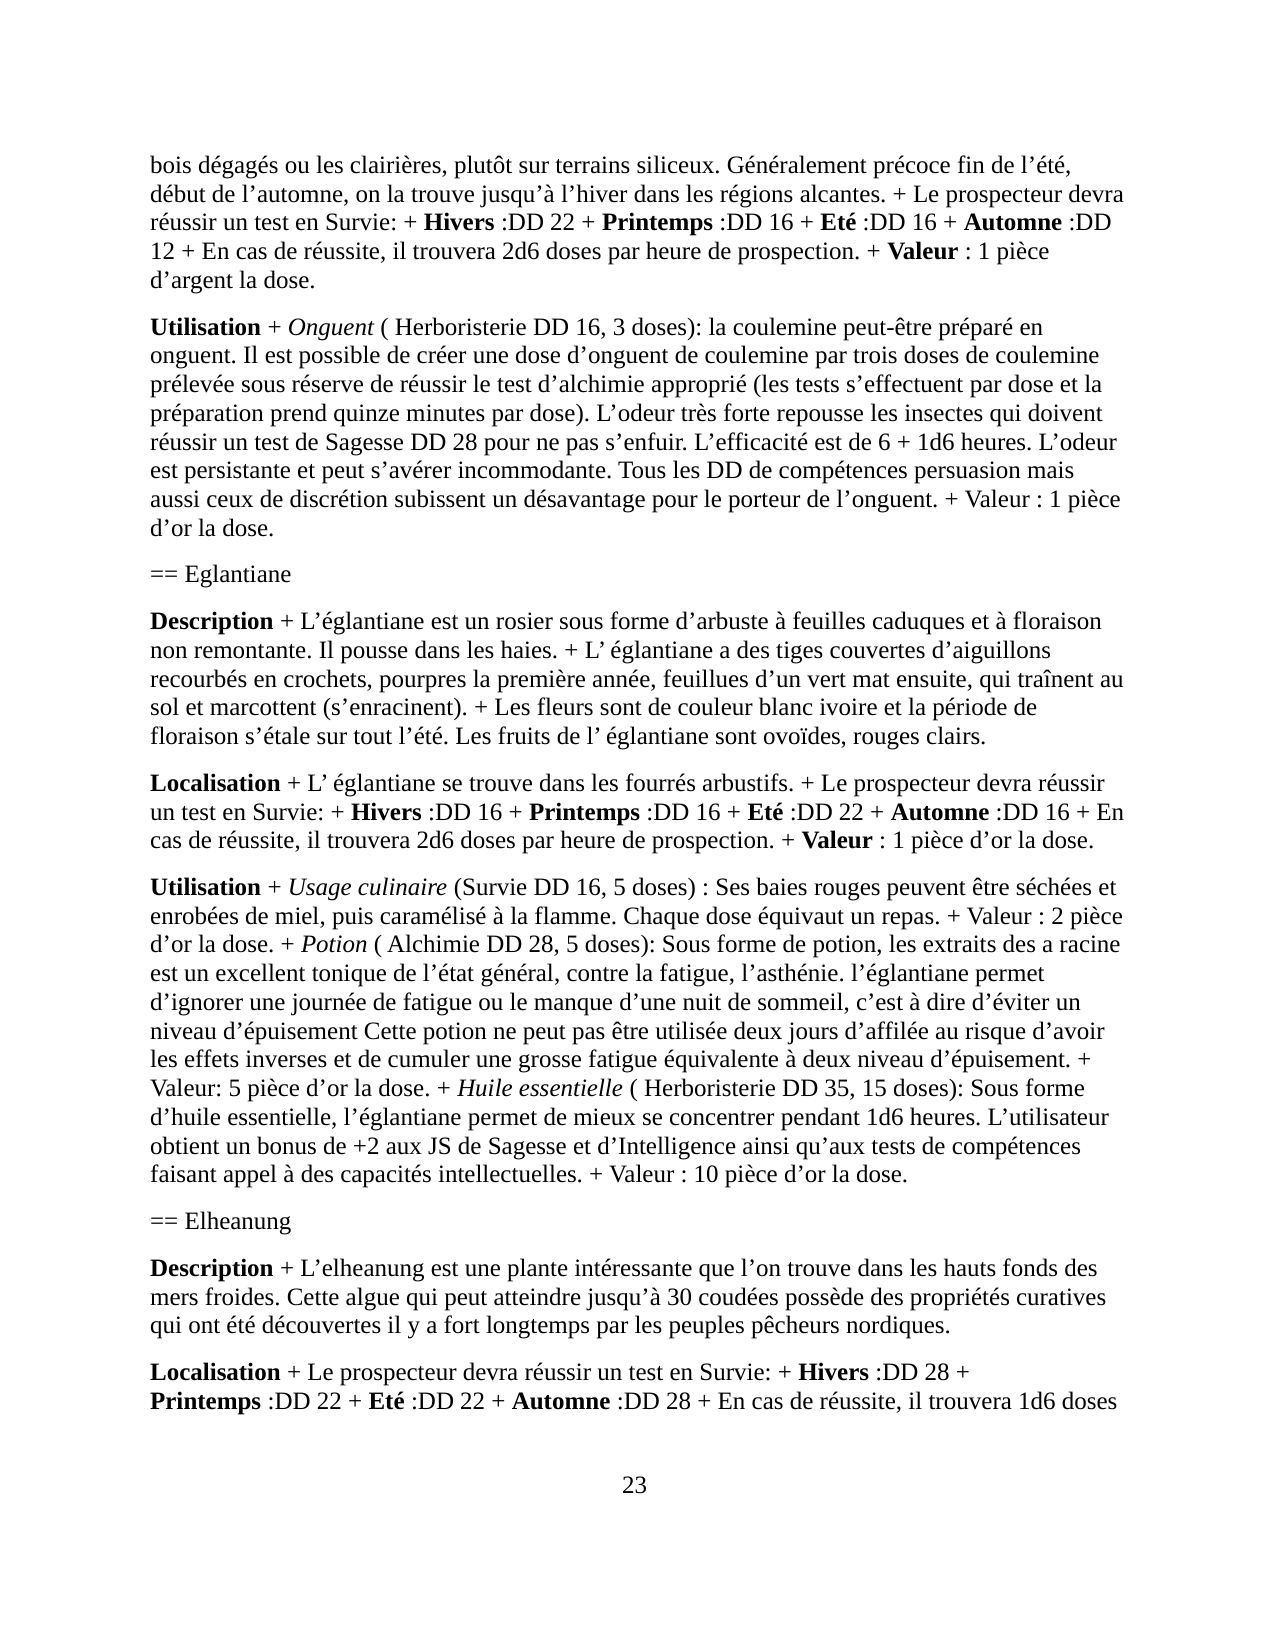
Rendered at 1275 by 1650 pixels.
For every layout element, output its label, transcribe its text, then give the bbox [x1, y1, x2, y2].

text bois dégagés ou les clairières, plutôt sur terrains siliceux. Généralement précoce fin de l’été, début de l’automne, on la trouve jusqu’à l’hiver dans les régions alcantes. + Le prospecteur devra réussir un test en Survie: + Hivers :DD 22 + Printemps :DD 16 + Eté :DD 16 + Automne :DD 12 + En cas de réussite, il trouvera 2d6 doses par heure de prospection. + Valeur : 1 pièce d’argent la dose. [150, 150, 1125, 294]
text == Eglantiane [150, 559, 1125, 588]
text Localisation + L’ églantiane se trouve dans les fourrés arbustifs. + Le prospecteur devra réussir un test en Survie: + Hivers :DD 16 + Printemps :DD 16 + Eté :DD 22 + Automne :DD 16 + En cas de réussite, il trouvera 2d6 doses par heure de prospection. + Valeur : 1 pièce d’or la dose. [150, 768, 1125, 854]
text Localisation + Le prospecteur devra réussir un test en Survie: + Hivers :DD 28 + Printemps :DD 22 + Eté :DD 22 + Automne :DD 28 + En cas de réussite, il trouvera 1d6 doses [150, 1357, 1125, 1414]
text Description + L’églantiane est un rosier sous forme d’arbuste à feuilles caduques et à floraison non remontante. Il pousse dans les haies. + L’ églantiane a des tiges couvertes d’aiguillons recourbés en crochets, pourpres la première année, feuillues d’un vert mat ensuite, qui traînent au sol et marcottent (s’enracinent). + Les fleurs sont de couleur blanc ivoire et la période de floraison s’étale sur tout l’été. Les fruits de l’ églantiane sont ovoïdes, rouges clairs. [150, 606, 1125, 750]
text Utilisation + Onguent ( Herboristerie DD 16, 3 doses): la coulemine peut-être préparé en onguent. Il est possible de créer une dose d’onguent de coulemine par trois doses de coulemine prélevée sous réserve de réussir le test d’alchimie approprié (les tests s’effectuent par dose et la préparation prend quinze minutes par dose). L’odeur très forte repousse les insectes qui doivent réussir un test de Sagesse DD 28 pour ne pas s’enfuir. L’efficacité est de 6 + 1d6 heures. L’odeur est persistante et peut s’avérer incommodante. Tous les DD de compétences persuasion mais aussi ceux de discrétion subissent un désavantage pour le porteur de l’onguent. + Valeur : 1 pièce d’or la dose. [150, 312, 1125, 542]
text Utilisation + Usage culinaire (Survie DD 16, 5 doses) : Ses baies rouges peuvent être séchées et enrobées de miel, puis caramélisé à la flamme. Chaque dose équivaut un repas. + Valeur : 2 pièce d’or la dose. + Potion ( Alchimie DD 28, 5 doses): Sous forme de potion, les extraits des a racine est un excellent tonique de l’état général, contre la fatigue, l’asthénie. l’églantiane permet d’ignorer une journée de fatigue ou le manque d’une nuit de sommeil, c’est à dire d’éviter un niveau d’épuisement Cette potion ne peut pas être utilisée deux jours d’affilée au risque d’avoir les effets inverses et de cumuler une grosse fatigue équivalente à deux niveau d’épuisement. + Valeur: 5 pièce d’or la dose. + Huile essentielle ( Herboristerie DD 35, 15 doses): Sous forme d’huile essentielle, l’églantiane permet de mieux se concentrer pendant 1d6 heures. L’utilisateur obtient un bonus de +2 aux JS de Sagesse et d’Intelligence ainsi qu’aux tests de compétences faisant appel à des capacités intellectuelles. + Valeur : 10 pièce d’or la dose. [150, 872, 1125, 1188]
text Description + L’elheanung est une plante intéressante que l’on trouve dans les hauts fonds des mers froides. Cette algue qui peut atteindre jusqu’à 30 coudées possède des propriétés curatives qui ont été découvertes il y a fort longtemps par les peuples pêcheurs nordiques. [150, 1253, 1125, 1339]
text == Elheanung [150, 1206, 1125, 1235]
